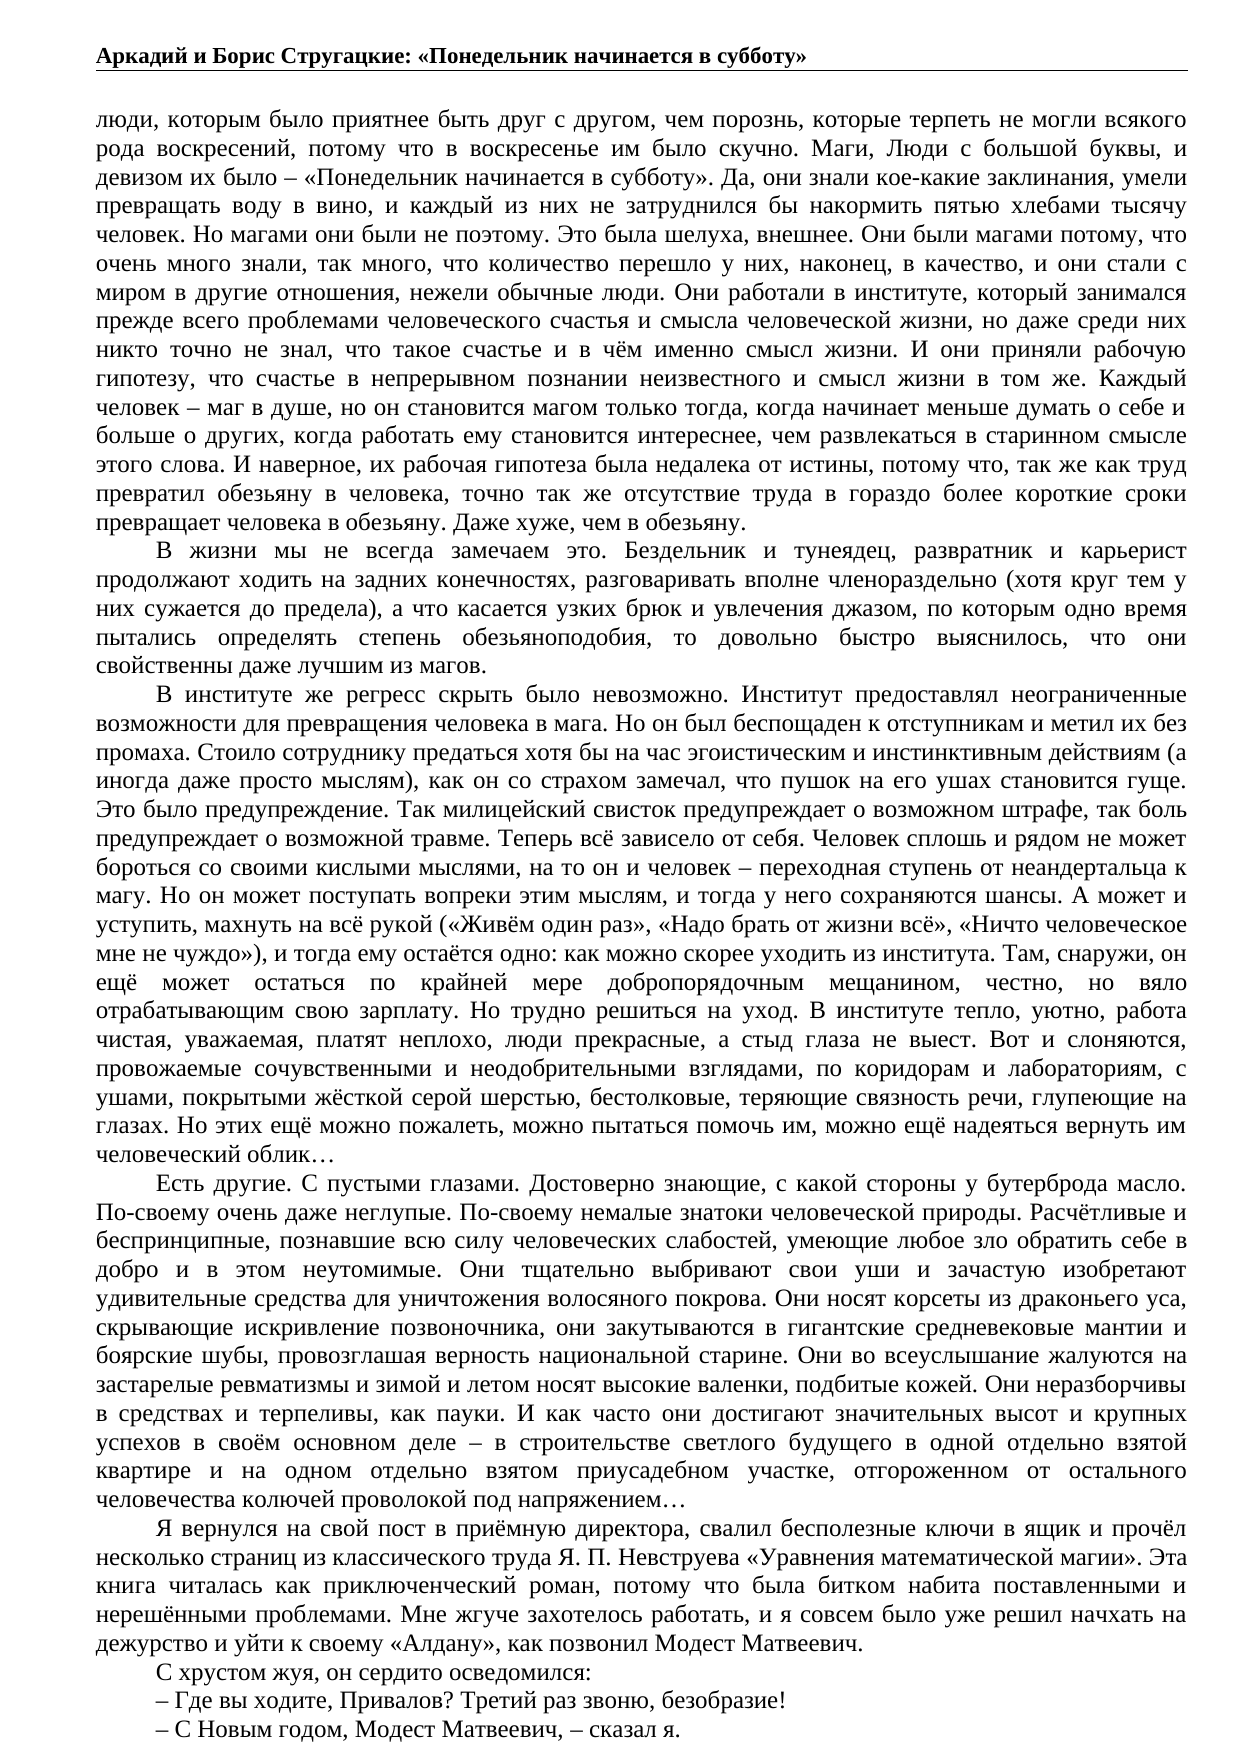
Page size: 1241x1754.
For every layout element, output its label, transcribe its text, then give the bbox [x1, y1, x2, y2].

text С хрустом жуя, он сердито осведомился: [96, 1657, 1188, 1685]
text Я вернулся на свой пост в приёмную директора, свалил бесполезные ключи в ящик и прочёл несколько страниц из классического труда Я. П. Невструева «Уравнения математической магии». Эта книга читалась как приключенческий роман, потому что была битком набита поставленными и нерешёнными проблемами. Мне жгуче захотелось работать, и я совсем было уже решил начхать на дежурство и уйти к своему «Алдану», как позвонил Модест Матвеевич. [96, 1513, 1188, 1657]
text – С Новым годом, Модест Матвеевич, – сказал я. [96, 1714, 1188, 1743]
text Есть другие. С пустыми глазами. Достоверно знающие, с какой стороны у бутерброда масло. По-своему очень даже неглупые. По-своему немалые знатоки человеческой природы. Расчётливые и беспринципные, познавшие всю силу человеческих слабостей, умеющие любое зло обратить себе в добро и в этом неутомимые. Они тщательно выбривают свои уши и зачастую изобретают удивительные средства для уничтожения волосяного покрова. Они носят корсеты из драконьего уса, скрывающие искривление позвоночника, они закутываются в гигантские средневековые мантии и боярские шубы, провозглашая верность национальной старине. Они во всеуслышание жалуются на застарелые ревматизмы и зимой и летом носят высокие валенки, подбитые кожей. Они неразборчивы в средствах и терпеливы, как пауки. И как часто они достигают значительных высот и крупных успехов в своём основном деле – в строительстве светлого будущего в одной отдельно взятой квартире и на одном отдельно взятом приусадебном участке, отгороженном от остального человечества колючей проволокой под напряжением… [96, 1168, 1188, 1513]
text В жизни мы не всегда замечаем это. Бездельник и тунеядец, развратник и карьерист продолжают ходить на задних конечностях, разговаривать вполне членораздельно (хотя круг тем у них сужается до предела), а что касается узких брюк и увлечения джазом, по которым одно время пытались определять степень обезьяноподобия, то довольно быстро выяснилось, что они свойственны даже лучшим из магов. [96, 535, 1188, 679]
text В институте же регресс скрыть было невозможно. Институт предоставлял неограниченные возможности для превращения человека в мага. Но он был беспощаден к отступникам и метил их без промаха. Стоило сотруднику предаться хотя бы на час эгоистическим и инстинктивным действиям (а иногда даже просто мыслям), как он со страхом замечал, что пушок на его ушах становится гуще. Это было предупреждение. Так милицейский свисток предупреждает о возможном штрафе, так боль предупреждает о возможной травме. Теперь всё зависело от себя. Человек сплошь и рядом не может бороться со своими кислыми мыслями, на то он и человек – переходная ступень от неандертальца к магу. Но он может поступать вопреки этим мыслям, и тогда у него сохраняются шансы. А может и уступить, махнуть на всё рукой («Живём один раз», «Надо брать от жизни всё», «Ничто человеческое мне не чуждо»), и тогда ему остаётся одно: как можно скорее уходить из института. Там, снаружи, он ещё может остаться по крайней мере добропорядочным мещанином, честно, но вяло отрабатывающим свою зарплату. Но трудно решиться на уход. В институте тепло, уютно, работа чистая, уважаемая, платят неплохо, люди прекрасные, а стыд глаза не выест. Вот и слоняются, провожаемые сочувственными и неодобрительными взглядами, по коридорам и лабораториям, с ушами, покрытыми жёсткой серой шерстью, бестолковые, теряющие связность речи, глупеющие на глазах. Но этих ещё можно пожалеть, можно пытаться помочь им, можно ещё надеяться вернуть им человеческий облик… [96, 679, 1188, 1168]
text – Где вы ходите, Привалов? Третий раз звоню, безобразие! [96, 1685, 1188, 1714]
text люди, которым было приятнее быть друг с другом, чем порознь, которые терпеть не могли всякого рода воскресений, потому что в воскресенье им было скучно. Маги, Люди с большой буквы, и девизом их было – «Понедельник начинается в субботу». Да, они знали кое-какие заклинания, умели превращать воду в вино, и каждый из них не затруднился бы накормить пятью хлебами тысячу человек. Но магами они были не поэтому. Это была шелуха, внешнее. Они были магами потому, что очень много знали, так много, что количество перешло у них, наконец, в качество, и они стали с миром в другие отношения, нежели обычные люди. Они работали в институте, который занимался прежде всего проблемами человеческого счастья и смысла человеческой жизни, но даже среди них никто точно не знал, что такое счастье и в чём именно смысл жизни. И они приняли рабочую гипотезу, что счастье в непрерывном познании неизвестного и смысл жизни в том же. Каждый человек – маг в душе, но он становится магом только тогда, когда начинает меньше думать о себе и больше о других, когда работать ему становится интереснее, чем развлекаться в старинном смысле этого слова. И наверное, их рабочая гипотеза была недалека от истины, потому что, так же как труд превратил обезьяну в человека, точно так же отсутствие труда в гораздо более короткие сроки превращает человека в обезьяну. Даже хуже, чем в обезьяну. [96, 104, 1188, 535]
